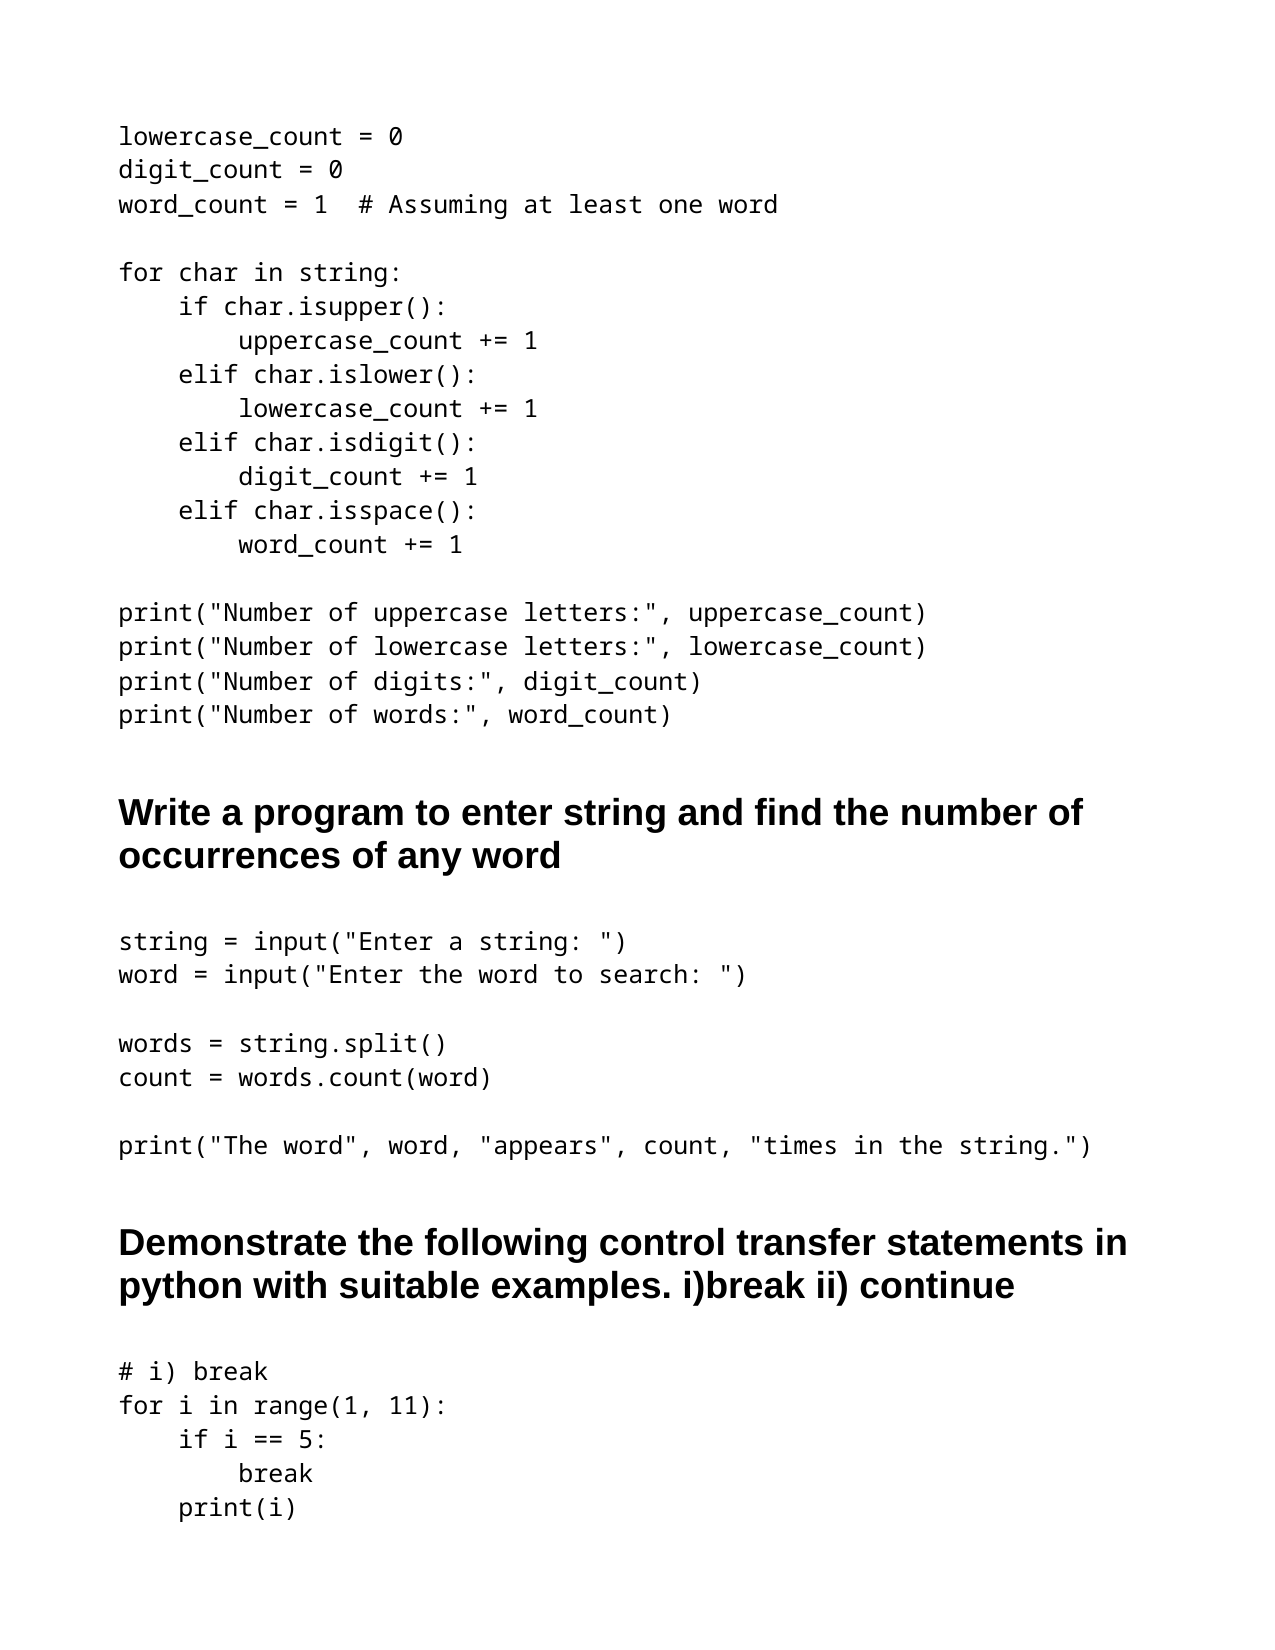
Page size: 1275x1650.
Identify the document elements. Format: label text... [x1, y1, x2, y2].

text string = input("Enter a string: ") [118, 923, 1157, 957]
text digit_count += 1 [118, 459, 1157, 493]
text if char.isupper(): [118, 288, 1157, 322]
text digit_count = 0 [118, 152, 1157, 186]
subtitle Demonstrate the following control transfer statements in python with suitable examples. i)break ii) continue [118, 1221, 1157, 1307]
text elif char.isdigit(): [118, 425, 1157, 459]
text print("The word", word, "appears", count, "times in the string.") [118, 1127, 1157, 1162]
text uppercase_count += 1 [118, 322, 1157, 357]
text elif char.islower(): [118, 357, 1157, 391]
text lowercase_count = 0 [118, 118, 1157, 152]
text word_count += 1 [118, 527, 1157, 561]
text print("Number of uppercase letters:", uppercase_count) [118, 595, 1157, 629]
text print(i) [118, 1490, 1157, 1524]
text word_count = 1 # Assuming at least one word [118, 186, 1157, 220]
text lowercase_count += 1 [118, 391, 1157, 425]
text print("Number of digits:", digit_count) [118, 663, 1157, 697]
text if i == 5: [118, 1422, 1157, 1456]
text for char in string: [118, 254, 1157, 288]
text elif char.isspace(): [118, 493, 1157, 527]
text # i) break [118, 1353, 1157, 1387]
text words = string.split() [118, 1025, 1157, 1059]
text break [118, 1456, 1157, 1490]
text word = input("Enter the word to search: ") [118, 957, 1157, 991]
text print("Number of lowercase letters:", lowercase_count) [118, 629, 1157, 663]
text count = words.count(word) [118, 1059, 1157, 1093]
subtitle Write a program to enter string and find the number of occurrences of any word [118, 790, 1157, 877]
text print("Number of words:", word_count) [118, 697, 1157, 731]
text for i in range(1, 11): [118, 1387, 1157, 1422]
